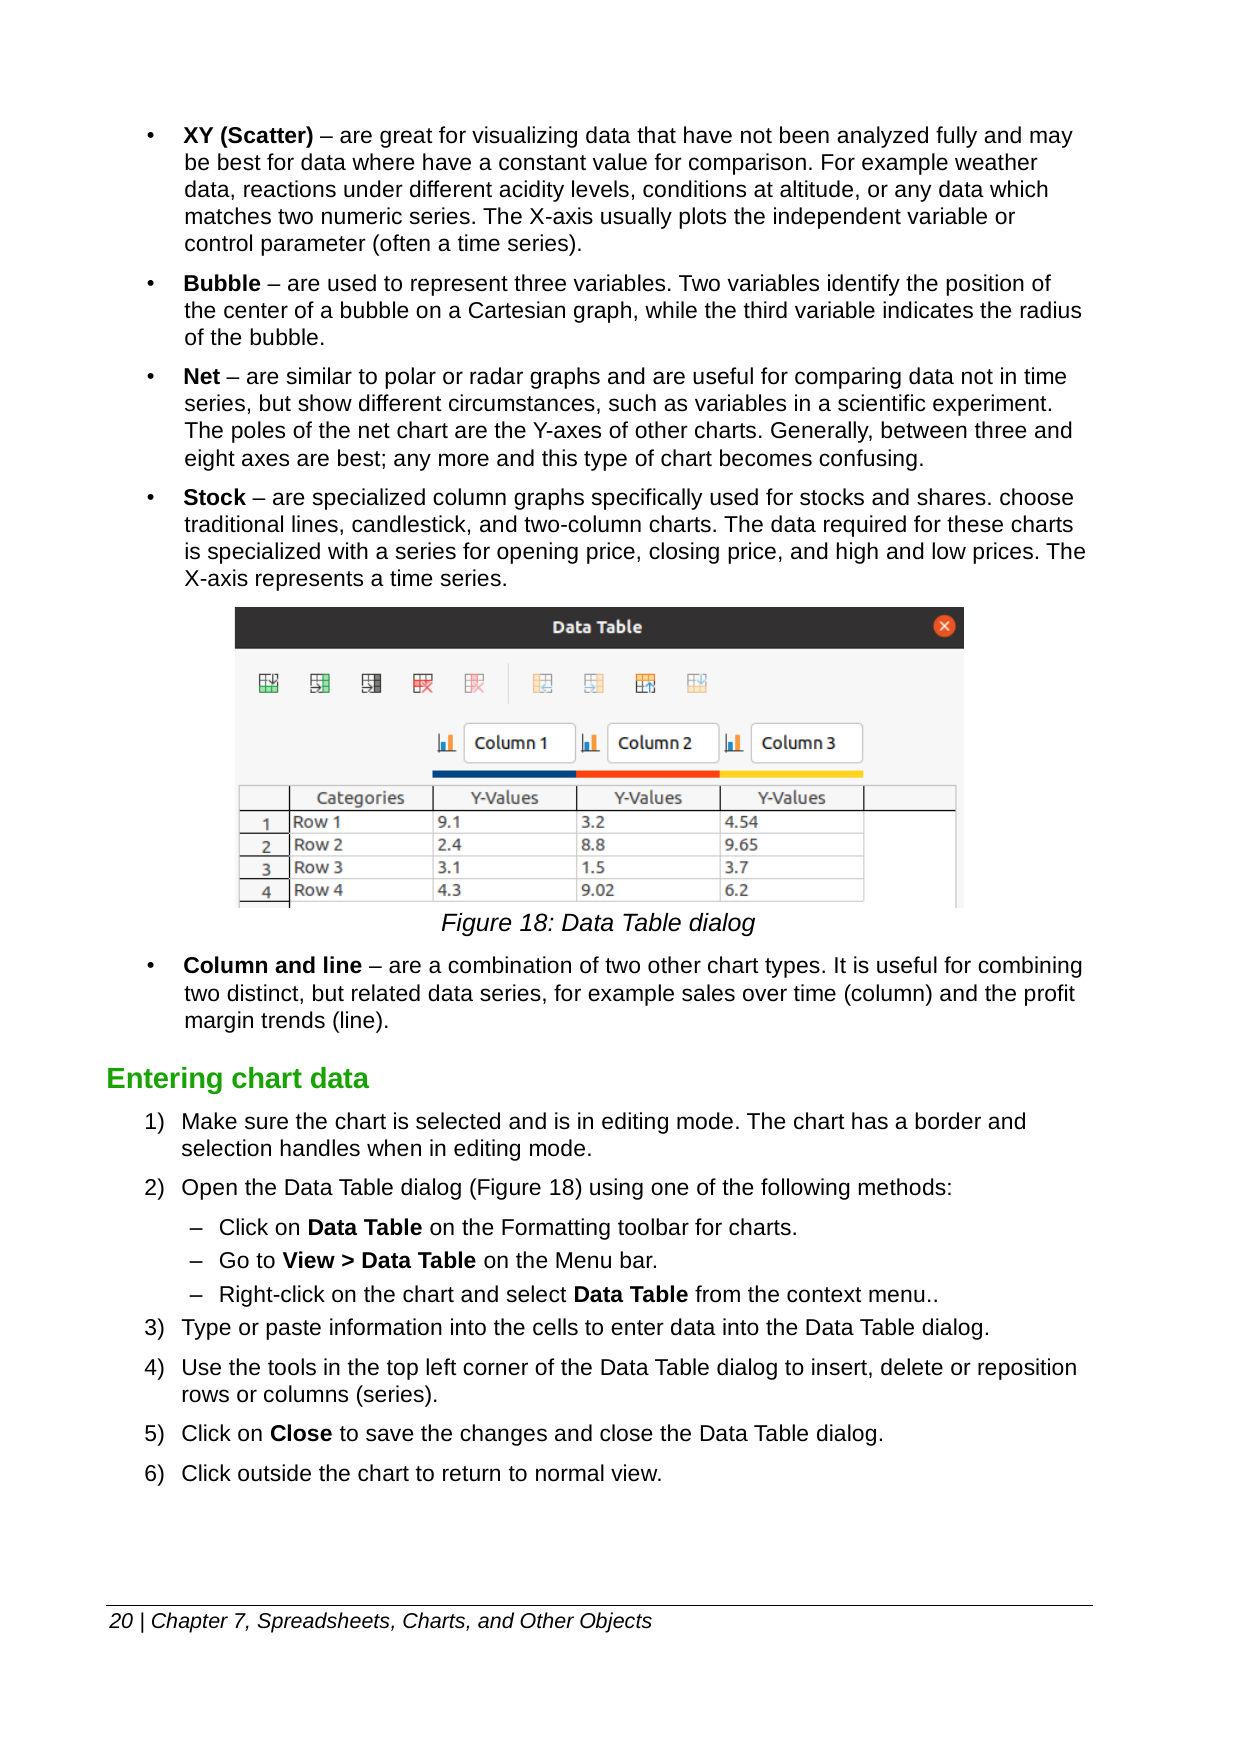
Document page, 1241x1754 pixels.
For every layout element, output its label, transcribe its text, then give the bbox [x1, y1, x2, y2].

list XY (Scatter) – are great for visualizing data that have not been analyzed fully and may be best for data where have a constant value for comparison. For example weather data, reactions under different acidity levels, conditions at altitude, or any data which matches two numeric series. The X-axis usually plots the independent variable or control parameter (often a time series). [144, 118, 1093, 256]
subtitle Entering chart data [106, 1061, 1093, 1094]
list Open the Data Table dialog (Figure 18) using one of the following methods: [164, 1174, 1093, 1201]
list Click on Close to save the changes and close the Data Table dialog. [164, 1419, 1093, 1447]
list Type or paste information into the cells to enter data into the Data Table dialog. [164, 1313, 1093, 1340]
picture [234, 607, 964, 908]
list Make sure the chart is selected and is in editing mode. The chart has a border and selection handles when in editing mode. [164, 1107, 1093, 1161]
list Bubble – are used to represent three variables. Two variables identify the position of the center of a bubble on a Cartesian graph, while the third variable indicates the radius of the bubble. [144, 266, 1093, 350]
list Use the tools in the top left corner of the Data Table dialog to insert, delete or reposition rows or columns (series). [164, 1353, 1093, 1407]
list Click on Data Table on the Formatting toolbar for charts. [189, 1213, 1093, 1240]
list Click outside the chart to return to normal view. [164, 1459, 1093, 1486]
text Figure 18: Data Table dialog [235, 908, 964, 937]
list Stock – are specialized column graphs specifically used for stocks and shares. choose traditional lines, candlestick, and two-column charts. The data required for these charts is specialized with a series for opening price, closing price, and high and low prices. The X-axis represents a time series. [144, 481, 1093, 595]
list Right-click on the chart and select Data Table from the context menu.. [189, 1280, 1093, 1307]
list Net – are similar to polar or radar graphs and are useful for comparing data not in time series, but show different circumstances, such as variables in a scientific experiment. The poles of the net chart are the Y-axes of other charts. Generally, between three and eight axes are best; any more and this type of chart becomes confusing. [144, 360, 1093, 471]
list Go to View > Data Table on the Menu bar. [189, 1247, 1093, 1274]
list Column and line – are a combination of two other chart types. It is useful for combining two distinct, but related data series, for example sales over time (column) and the profit margin trends (line). [144, 949, 1093, 1036]
